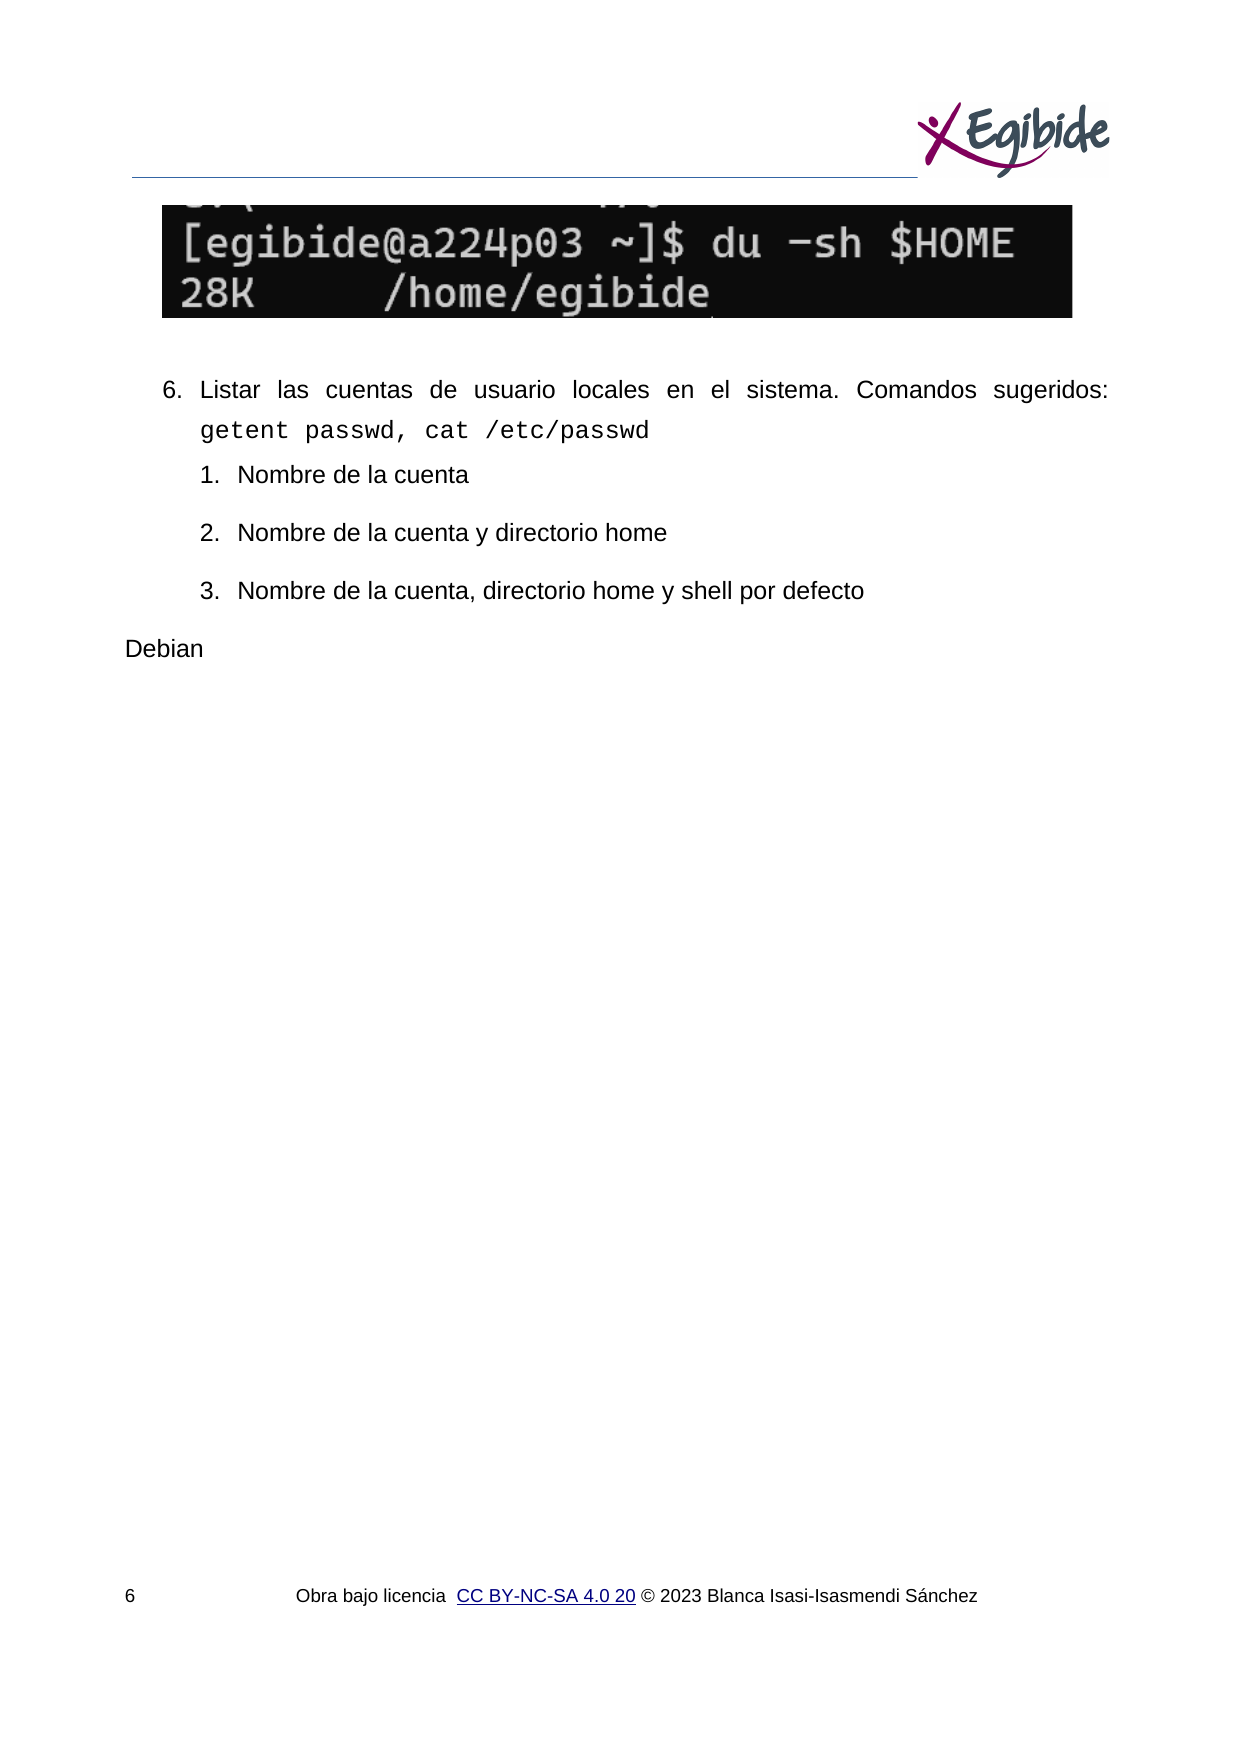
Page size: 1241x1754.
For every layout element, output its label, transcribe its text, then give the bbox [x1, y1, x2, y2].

picture [162, 205, 1073, 318]
list Listar las cuentas de usuario locales en el sistema. Comandos sugeridos: getent passwd, cat /etc/passwd [162, 375, 1110, 446]
list Nombre de la cuenta, directorio home y shell por defecto [199, 576, 1110, 605]
list Nombre de la cuenta [199, 461, 1110, 489]
text Debian [124, 634, 1110, 662]
picture [917, 102, 1110, 178]
list Nombre de la cuenta y directorio home [199, 518, 1110, 547]
